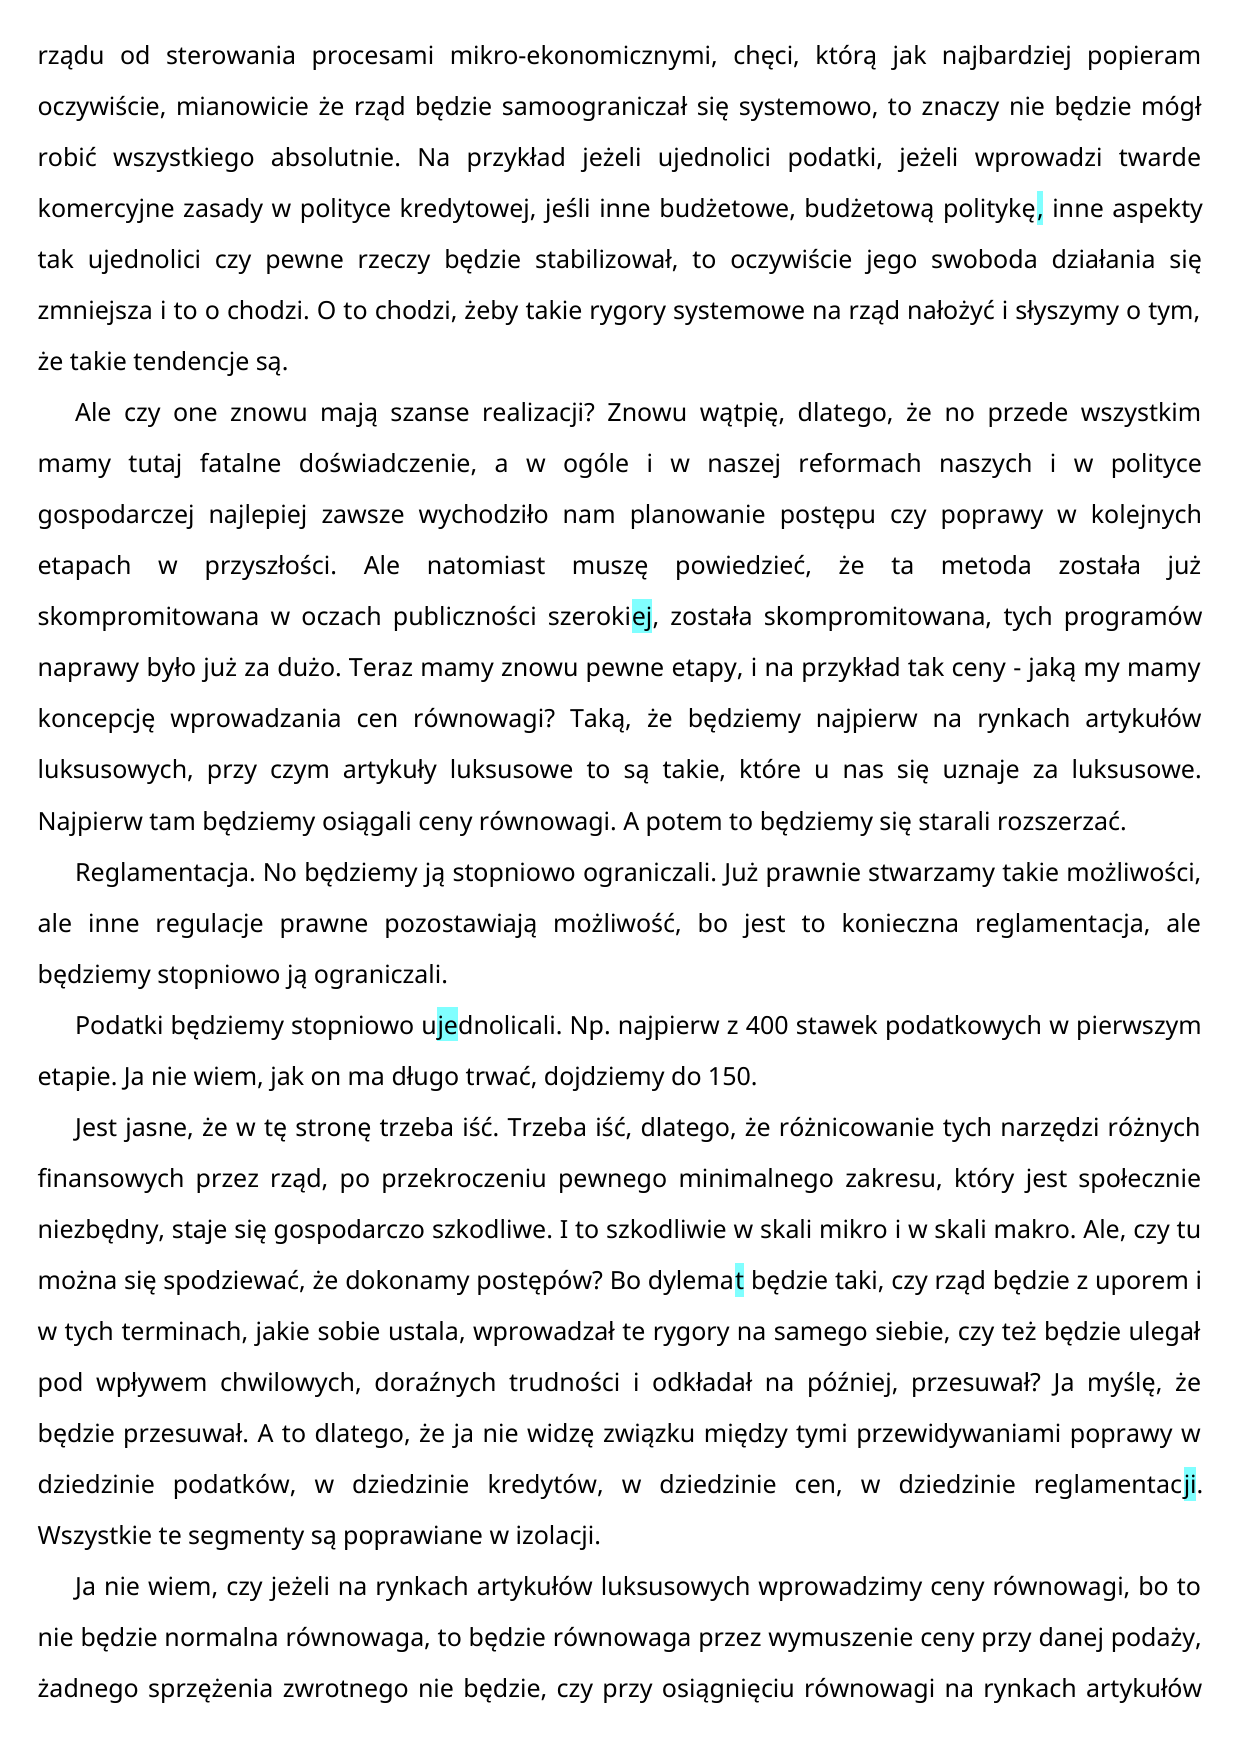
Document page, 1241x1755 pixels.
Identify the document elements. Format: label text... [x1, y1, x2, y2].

text Podatki będziemy stopniowo ujednolicali. Np. najpierw z 400 stawek podatkowych w pierwszym etapie. Ja nie wiem, jak on ma długo trwać, dojdziemy do 150. [37, 1007, 1203, 1092]
text Ja nie wiem, czy jeżeli na rynkach artykułów luksusowych wprowadzimy ceny równowagi, bo to nie będzie normalna równowaga, to będzie równowaga przez wymuszenie ceny przy danej podaży, żadnego sprzężenia zwrotnego nie będzie, czy przy osiągnięciu równowagi na rynkach artykułów [37, 1569, 1203, 1705]
text rządu od sterowania procesami mikro-ekonomicznymi, chęci, którą jak najbardziej popieram oczywiście, mianowicie że rząd będzie samoograniczał się systemowo, to znaczy nie będzie mógł robić wszystkiego absolutnie. Na przykład jeżeli ujednolici podatki, jeżeli wprowadzi twarde komercyjne zasady w polityce kredytowej, jeśli inne budżetowe, budżetową politykę, inne aspekty tak ujednolici czy pewne rzeczy będzie stabilizował, to oczywiście jego swoboda działania się zmniejsza i to o chodzi. O to chodzi, żeby takie rygory systemowe na rząd nałożyć i słyszymy o tym, że takie tendencje są. [37, 37, 1203, 378]
text Ale czy one znowu mają szanse realizacji? Znowu wątpię, dlatego, że no przede wszystkim mamy tutaj fatalne doświadczenie, a w ogóle i w naszej reformach naszych i w polityce gospodarczej najlepiej zawsze wychodziło nam planowanie postępu czy poprawy w kolejnych etapach w przyszłości. Ale natomiast muszę powiedzieć, że ta metoda została już skompromitowana w oczach publiczności szerokiej, została skompromitowana, tych programów naprawy było już za dużo. Teraz mamy znowu pewne etapy, i na przykład tak ceny - jaką my mamy koncepcję wprowadzania cen równowagi? Taką, że będziemy najpierw na rynkach artykułów luksusowych, przy czym artykuły luksusowe to są takie, które u nas się uznaje za luksusowe. Najpierw tam będziemy osiągali ceny równowagi. A potem to będziemy się starali rozszerzać. [37, 395, 1203, 837]
text Jest jasne, że w tę stronę trzeba iść. Trzeba iść, dlatego, że różnicowanie tych narzędzi różnych finansowych przez rząd, po przekroczeniu pewnego minimalnego zakresu, który jest społecznie niezbędny, staje się gospodarczo szkodliwe. I to szkodliwie w skali mikro i w skali makro. Ale, czy tu można się spodziewać, że dokonamy postępów? Bo dylemat będzie taki, czy rząd będzie z uporem i w tych terminach, jakie sobie ustala, wprowadzał te rygory na samego siebie, czy też będzie ulegał pod wpływem chwilowych, doraźnych trudności i odkładał na później, przesuwał? Ja myślę, że będzie przesuwał. A to dlatego, że ja nie widzę związku między tymi przewidywaniami poprawy w dziedzinie podatków, w dziedzinie kredytów, w dziedzinie cen, w dziedzinie reglamentacji. Wszystkie te segmenty są poprawiane w izolacji. [37, 1109, 1203, 1552]
text Reglamentacja. No będziemy ją stopniowo ograniczali. Już prawnie stwarzamy takie możliwości, ale inne regulacje prawne pozostawiają możliwość, bo jest to konieczna reglamentacja, ale będziemy stopniowo ją ograniczali. [37, 854, 1203, 990]
